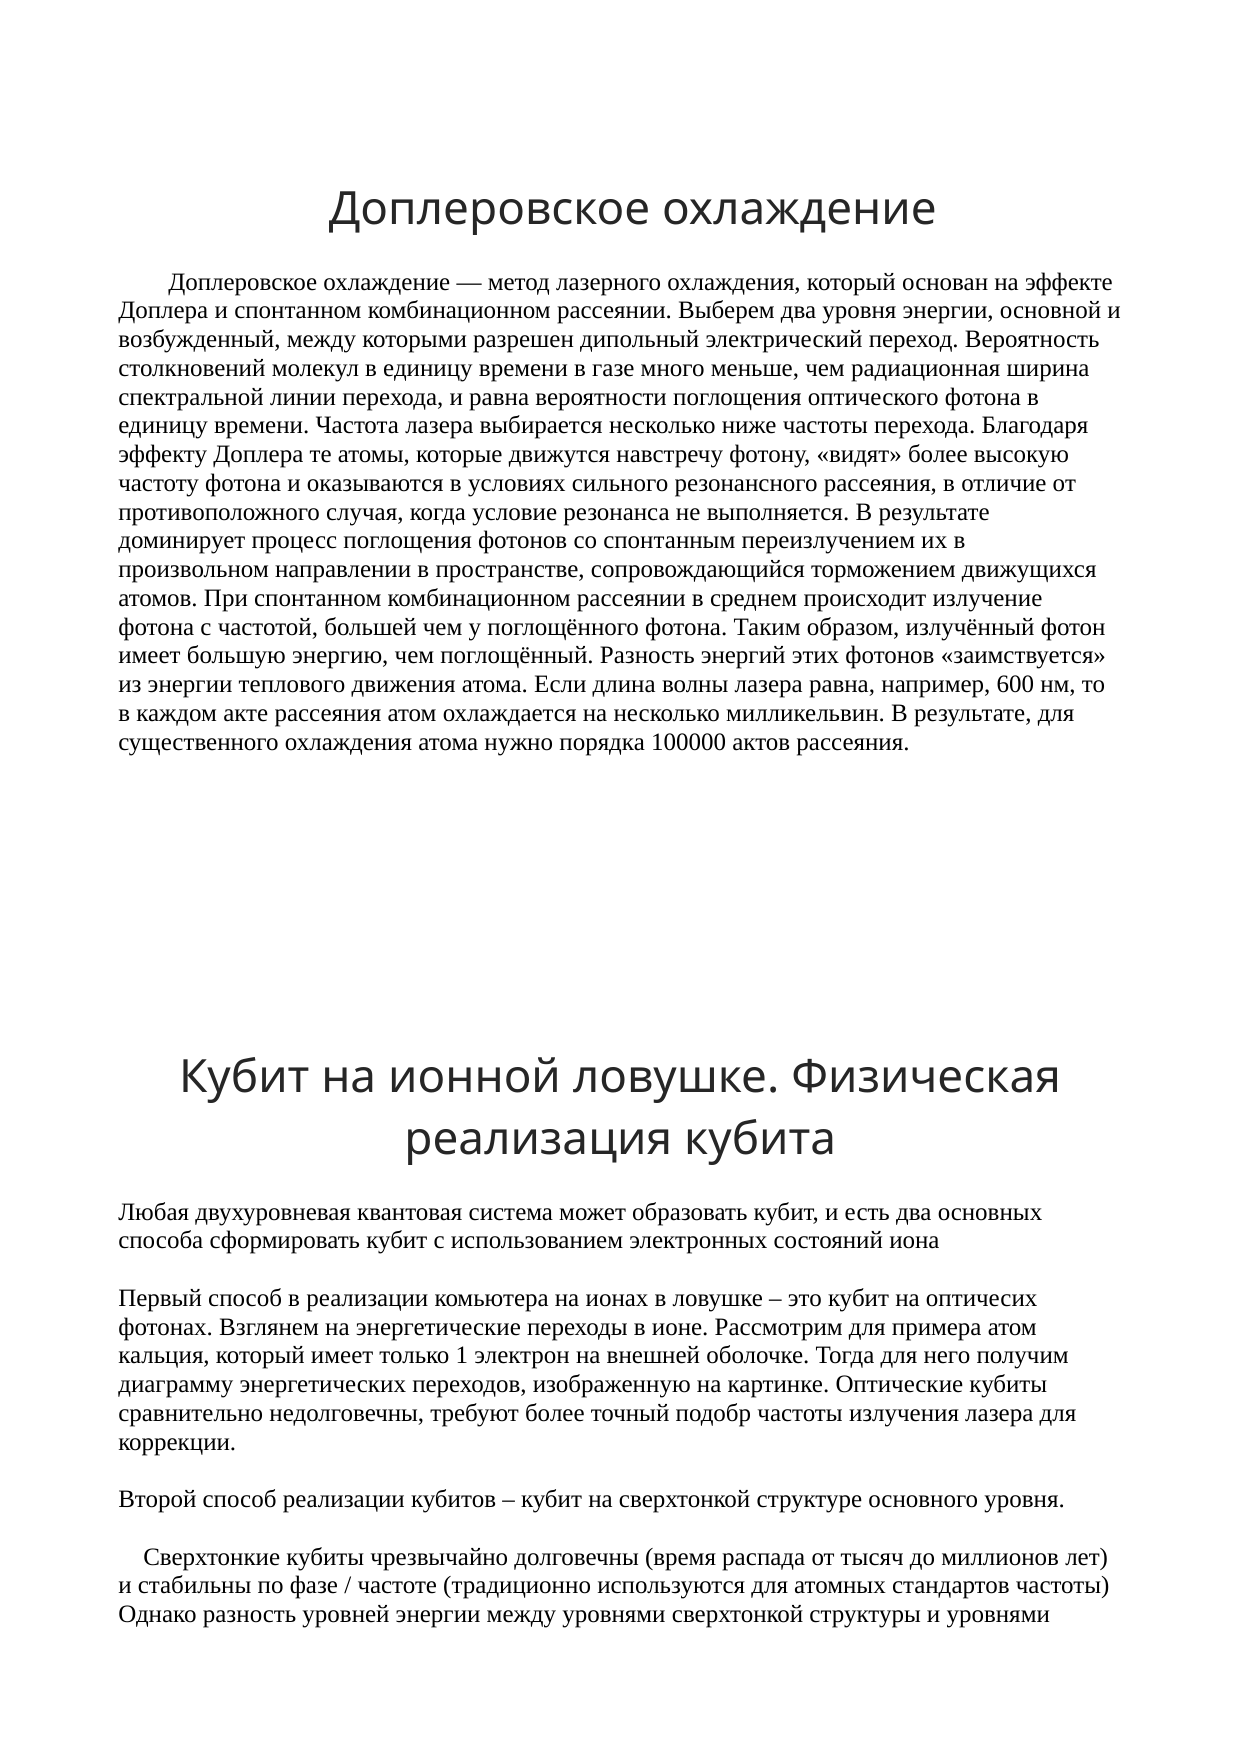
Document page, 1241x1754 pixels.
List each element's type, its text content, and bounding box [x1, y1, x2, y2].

text Второй способ реализации кубитов – кубит на сверхтонкой структуре основного уровня. [118, 1484, 1122, 1513]
text Сверхтонкие кубиты чрезвычайно долговечны (время распада от тысяч до миллионов лет) и стабильны по фазе / частоте (традиционно используются для атомных стандартов частоты) Однако разность уровней энергии между уровнями сверхтонкой структуры и уровнями [118, 1542, 1122, 1628]
text Доплеровское охлаждение [118, 176, 1122, 238]
text Кубит на ионной ловушке. Физическая реализация кубита [118, 1043, 1122, 1168]
text Первый способ в реализации комьютера на ионах в ловушке – это кубит на оптичесих фотонах. Взглянем на энергетические переходы в ионе. Рассмотрим для примера атом кальция, который имеет только 1 электрон на внешней оболочке. Тогда для него получим диаграмму энергетических переходов, изображенную на картинке. Оптические кубиты сравнительно недолговечны, требуют более точный подобр частоты излучения лазера для коррекции. [118, 1283, 1122, 1455]
text Доплеровское охлаждение — метод лазерного охлаждения, который основан на эффекте Доплера и спонтанном комбинационном рассеянии. Выберем два уровня энергии, основной и возбужденный, между которыми разрешен дипольный электрический переход. Вероятность столкновений молекул в единицу времени в газе много меньше, чем радиационная ширина спектральной линии перехода, и равна вероятности поглощения оптического фотона в единицу времени. Частота лазера выбирается несколько ниже частоты перехода. Благодаря эффекту Доплера те атомы, которые движутся навстречу фотону, «видят» более высокую частоту фотона и оказываются в условиях сильного резонансного рассеяния, в отличие от противоположного случая, когда условие резонанса не выполняется. В результате доминирует процесс поглощения фотонов со спонтанным переизлучением их в произвольном направлении в пространстве, сопровождающийся торможением движущихся атомов. При спонтанном комбинационном рассеянии в среднем происходит излучение фотона с частотой, большей чем у поглощённого фотона. Таким образом, излучённый фотон имеет большую энергию, чем поглощённый. Разность энергий этих фотонов «заимствуется» из энергии теплового движения атома. Если длина волны лазера равна, например, 600 нм, то в каждом акте рассеяния атом охлаждается на несколько милликельвин. В результате, для существенного охлаждения атома нужно порядка 100000 актов рассеяния. [118, 267, 1122, 756]
text Любая двухуровневая квантовая система может образовать кубит, и есть два основных способа сформировать кубит с использованием электронных состояний иона [118, 1197, 1122, 1254]
